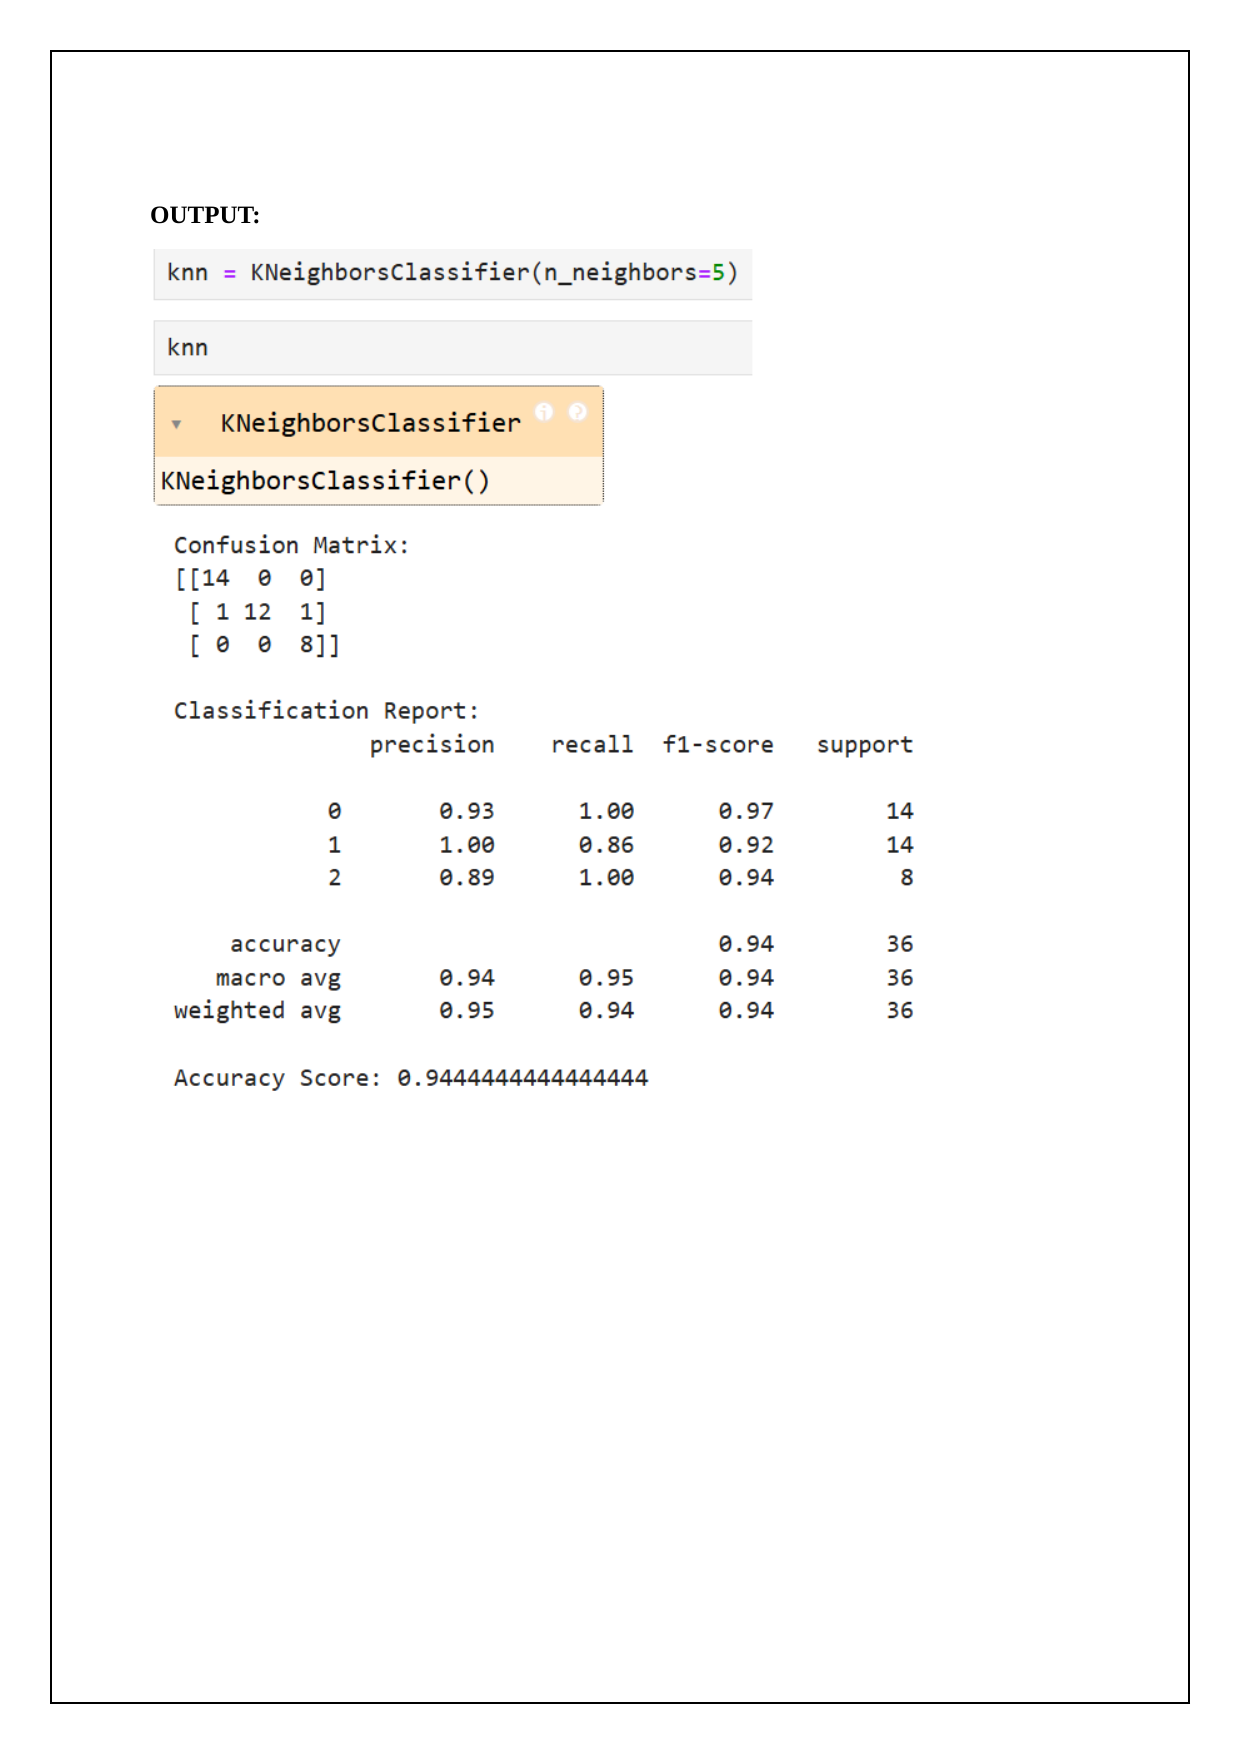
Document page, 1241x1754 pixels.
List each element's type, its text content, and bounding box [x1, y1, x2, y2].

picture [150, 249, 753, 507]
text OUTPUT: [150, 200, 1090, 228]
picture [150, 528, 959, 1106]
